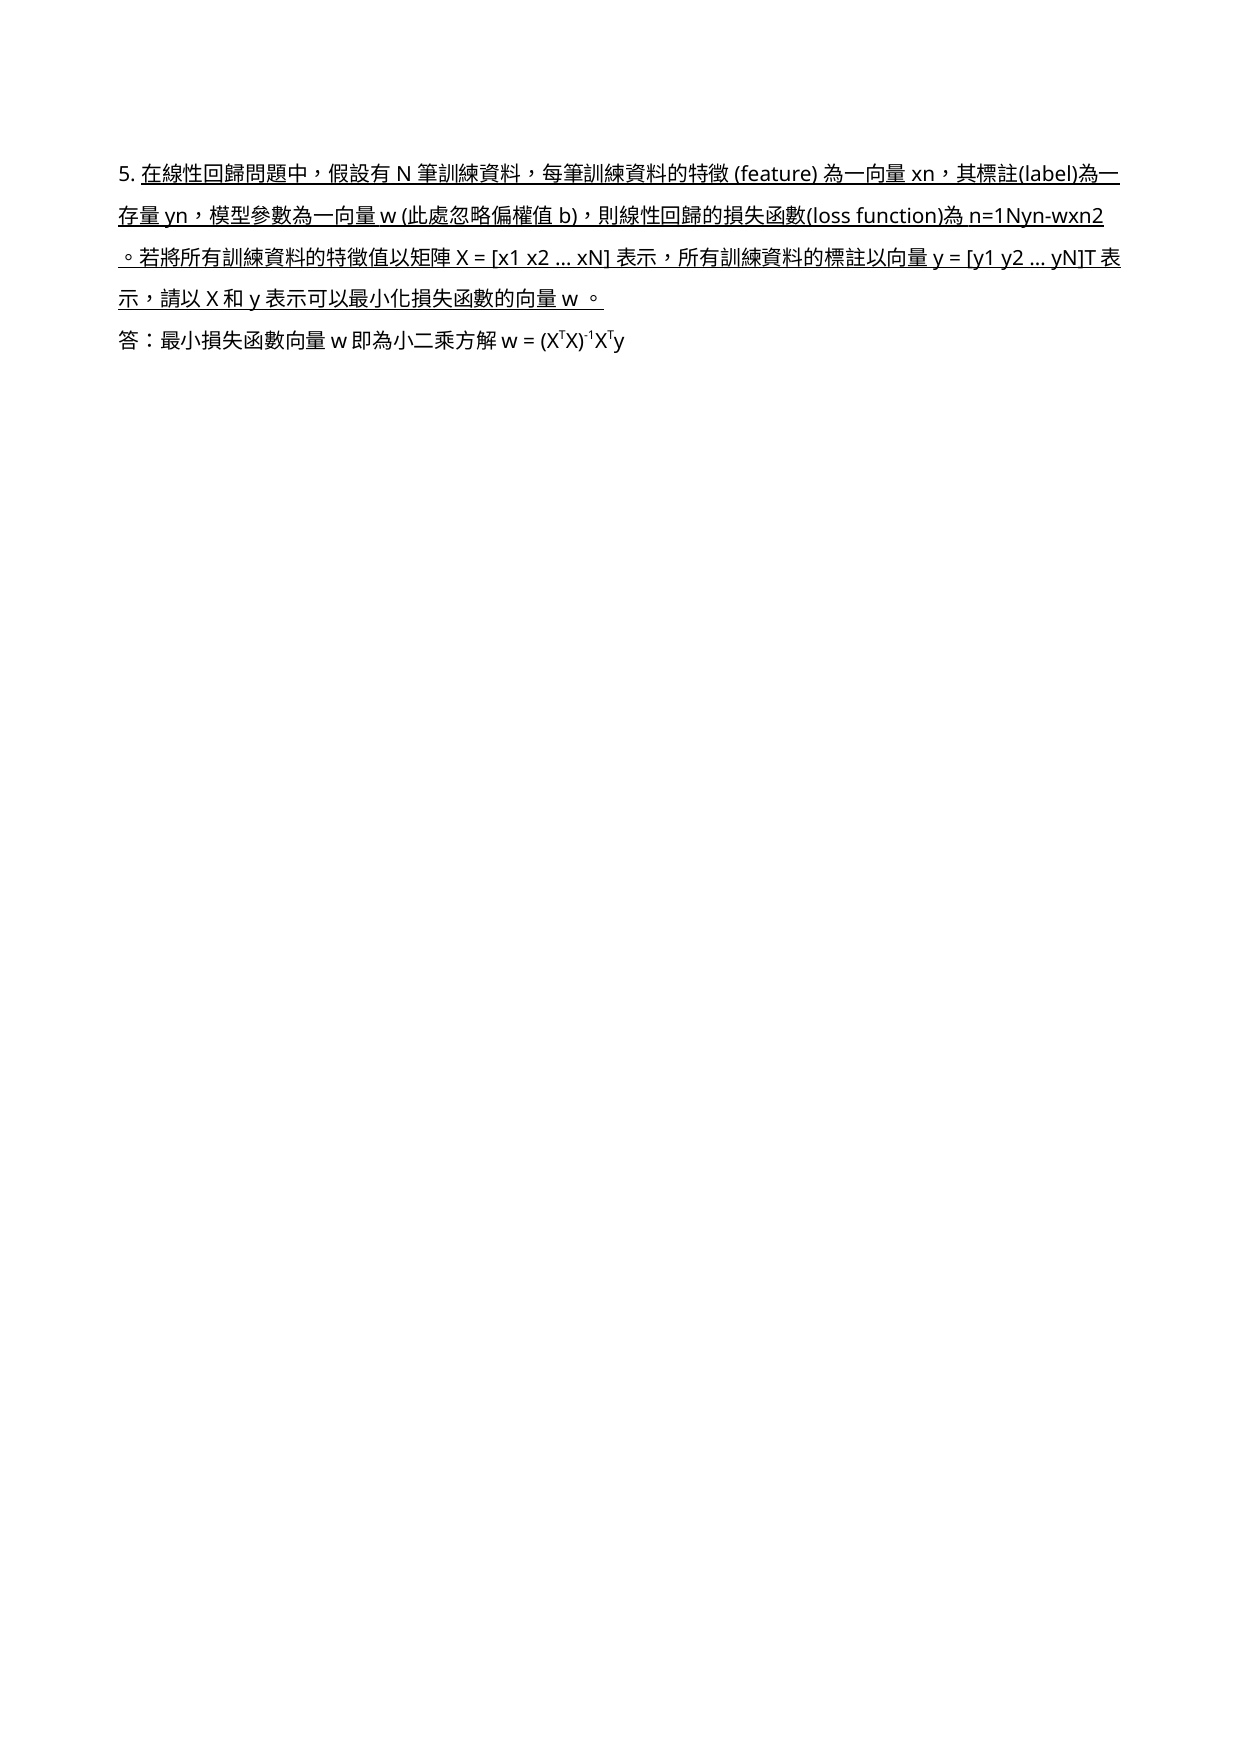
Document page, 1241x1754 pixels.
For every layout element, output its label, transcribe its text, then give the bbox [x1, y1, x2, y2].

text 5. 在線性回歸問題中，假設有 N 筆訓練資料，每筆訓練資料的特徵 (feature) 為一向量 xn，其標註(label)為一存量 yn，模型參數為一向量w (此處忽略偏權值 b)，則線性回歸的損失函數(loss function)為n=1Nyn-wxn2 。若將所有訓練資料的特徵值以矩陣 X = [x1 x2 … xN] 表示，所有訓練資料的標註以向量 y = [y1 y2 … yN]T表示，請以 X 和 y 表示可以最小化損失函數的向量 w 。 [118, 157, 1122, 313]
text 答：最小損失函數向量w即為小二乘方解w = (XTX)-1XTy [118, 324, 1122, 355]
